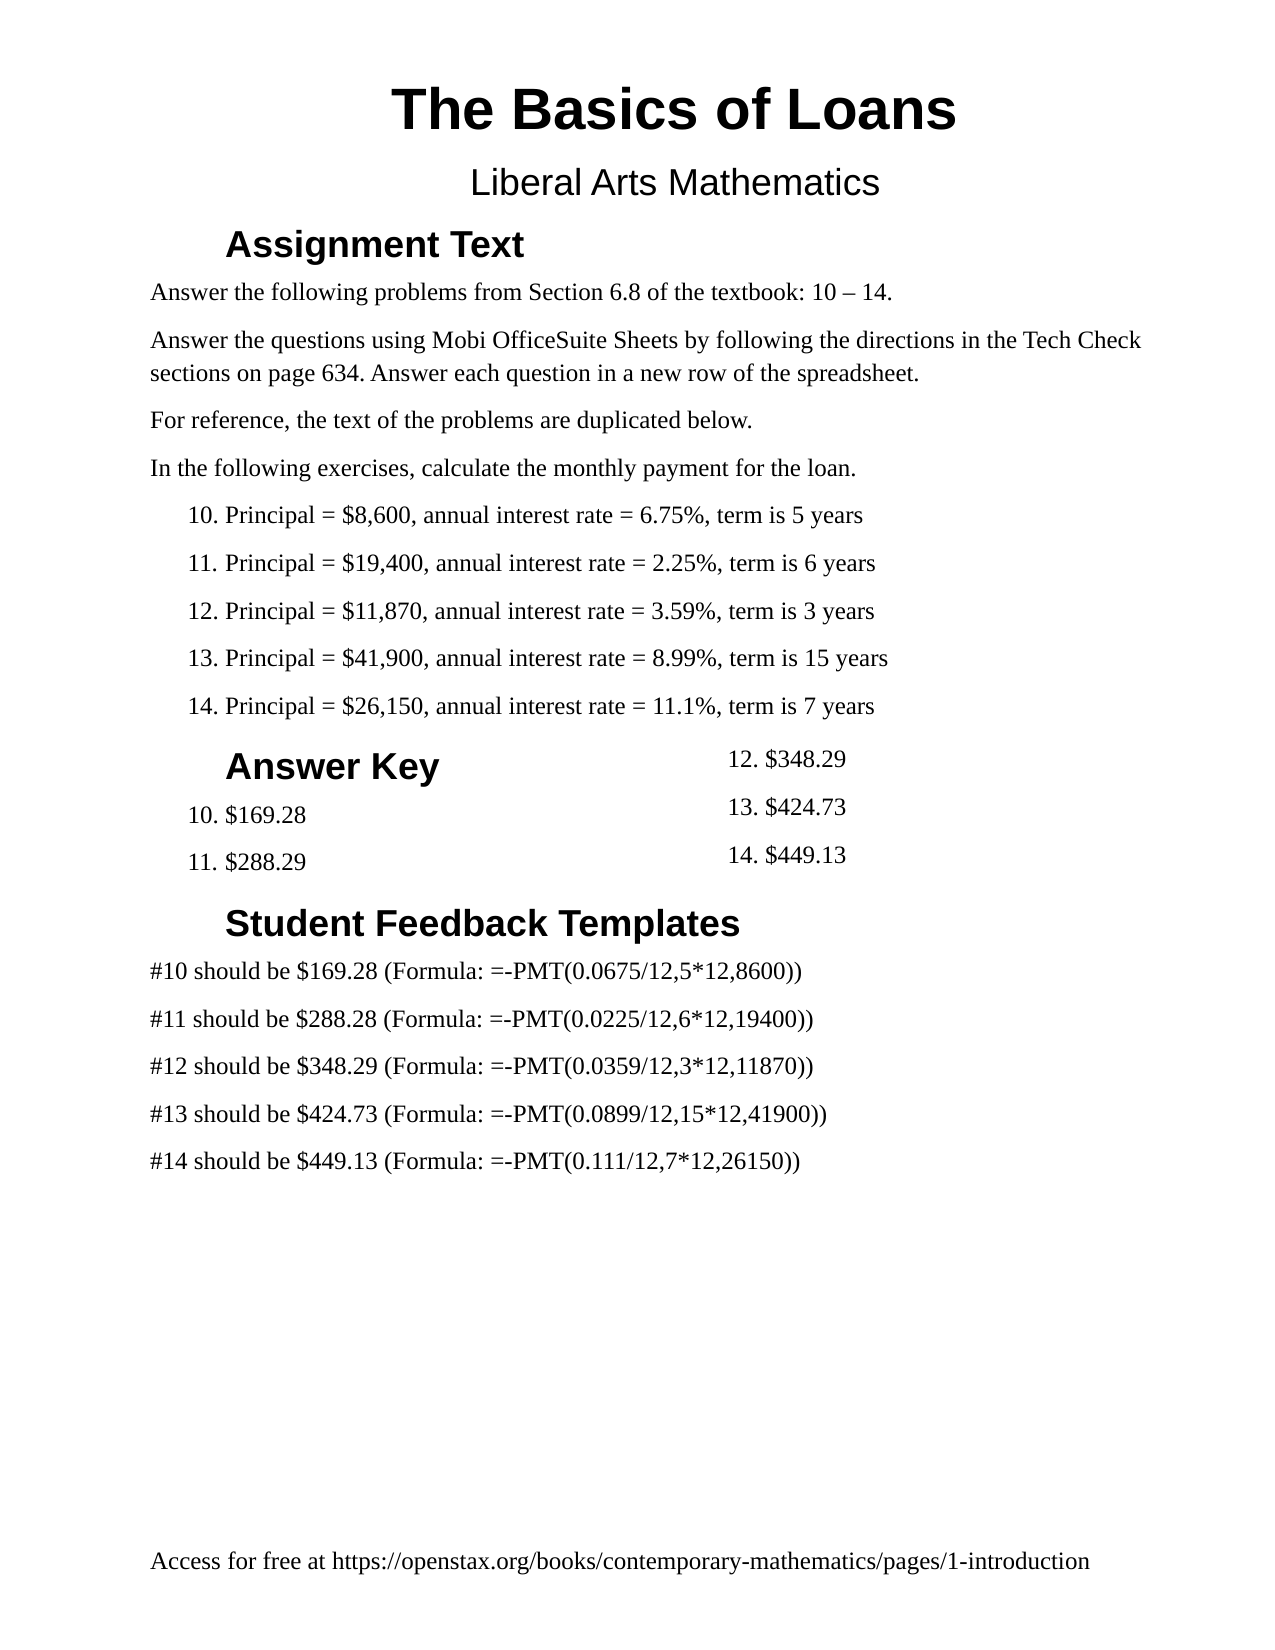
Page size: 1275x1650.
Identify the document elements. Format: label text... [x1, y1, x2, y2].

list Principal = $26,150, annual interest rate = 11.1%, term is 7 years [187, 691, 1200, 720]
text In the following exercises, calculate the monthly payment for the loan. [150, 453, 1200, 482]
title The Basics of Loans [150, 75, 1200, 142]
text For reference, the text of the problems are duplicated below. [150, 405, 1200, 434]
text #12 should be $348.29 (Formula: =-PMT(0.0359/12,3*12,11870)) [150, 1051, 1200, 1080]
text #14 should be $449.13 (Formula: =-PMT(0.111/12,7*12,26150)) [150, 1146, 1200, 1175]
subtitle Liberal Arts Mathematics [150, 160, 1200, 203]
subtitle Answer Key [150, 744, 660, 788]
text #10 should be $169.28 (Formula: =-PMT(0.0675/12,5*12,8600)) [150, 956, 1200, 985]
list $169.28 [187, 800, 660, 828]
text Answer the questions using Mobi OfficeSuite Sheets by following the directions in the Tech Check sections on page 634. Answer each question in a new row of the spreadsheet. [150, 325, 1200, 386]
list Principal = $41,900, annual interest rate = 8.99%, term is 15 years [187, 643, 1200, 672]
list Principal = $19,400, annual interest rate = 2.25%, term is 6 years [187, 548, 1200, 577]
subtitle Student Feedback Templates [150, 901, 1200, 944]
list $449.13 [727, 840, 1200, 868]
list $288.29 [187, 847, 660, 876]
list $424.73 [727, 792, 1200, 821]
list $348.29 [727, 744, 1200, 773]
list Principal = $8,600, annual interest rate = 6.75%, term is 5 years [187, 501, 1200, 529]
text Answer the following problems from Section 6.8 of the textbook: 10 – 14. [150, 277, 1200, 306]
text #11 should be $288.28 (Formula: =-PMT(0.0225/12,6*12,19400)) [150, 1004, 1200, 1032]
text #13 should be $424.73 (Formula: =-PMT(0.0899/12,15*12,41900)) [150, 1099, 1200, 1128]
subtitle Assignment Text [150, 222, 1200, 265]
list Principal = $11,870, annual interest rate = 3.59%, term is 3 years [187, 596, 1200, 624]
